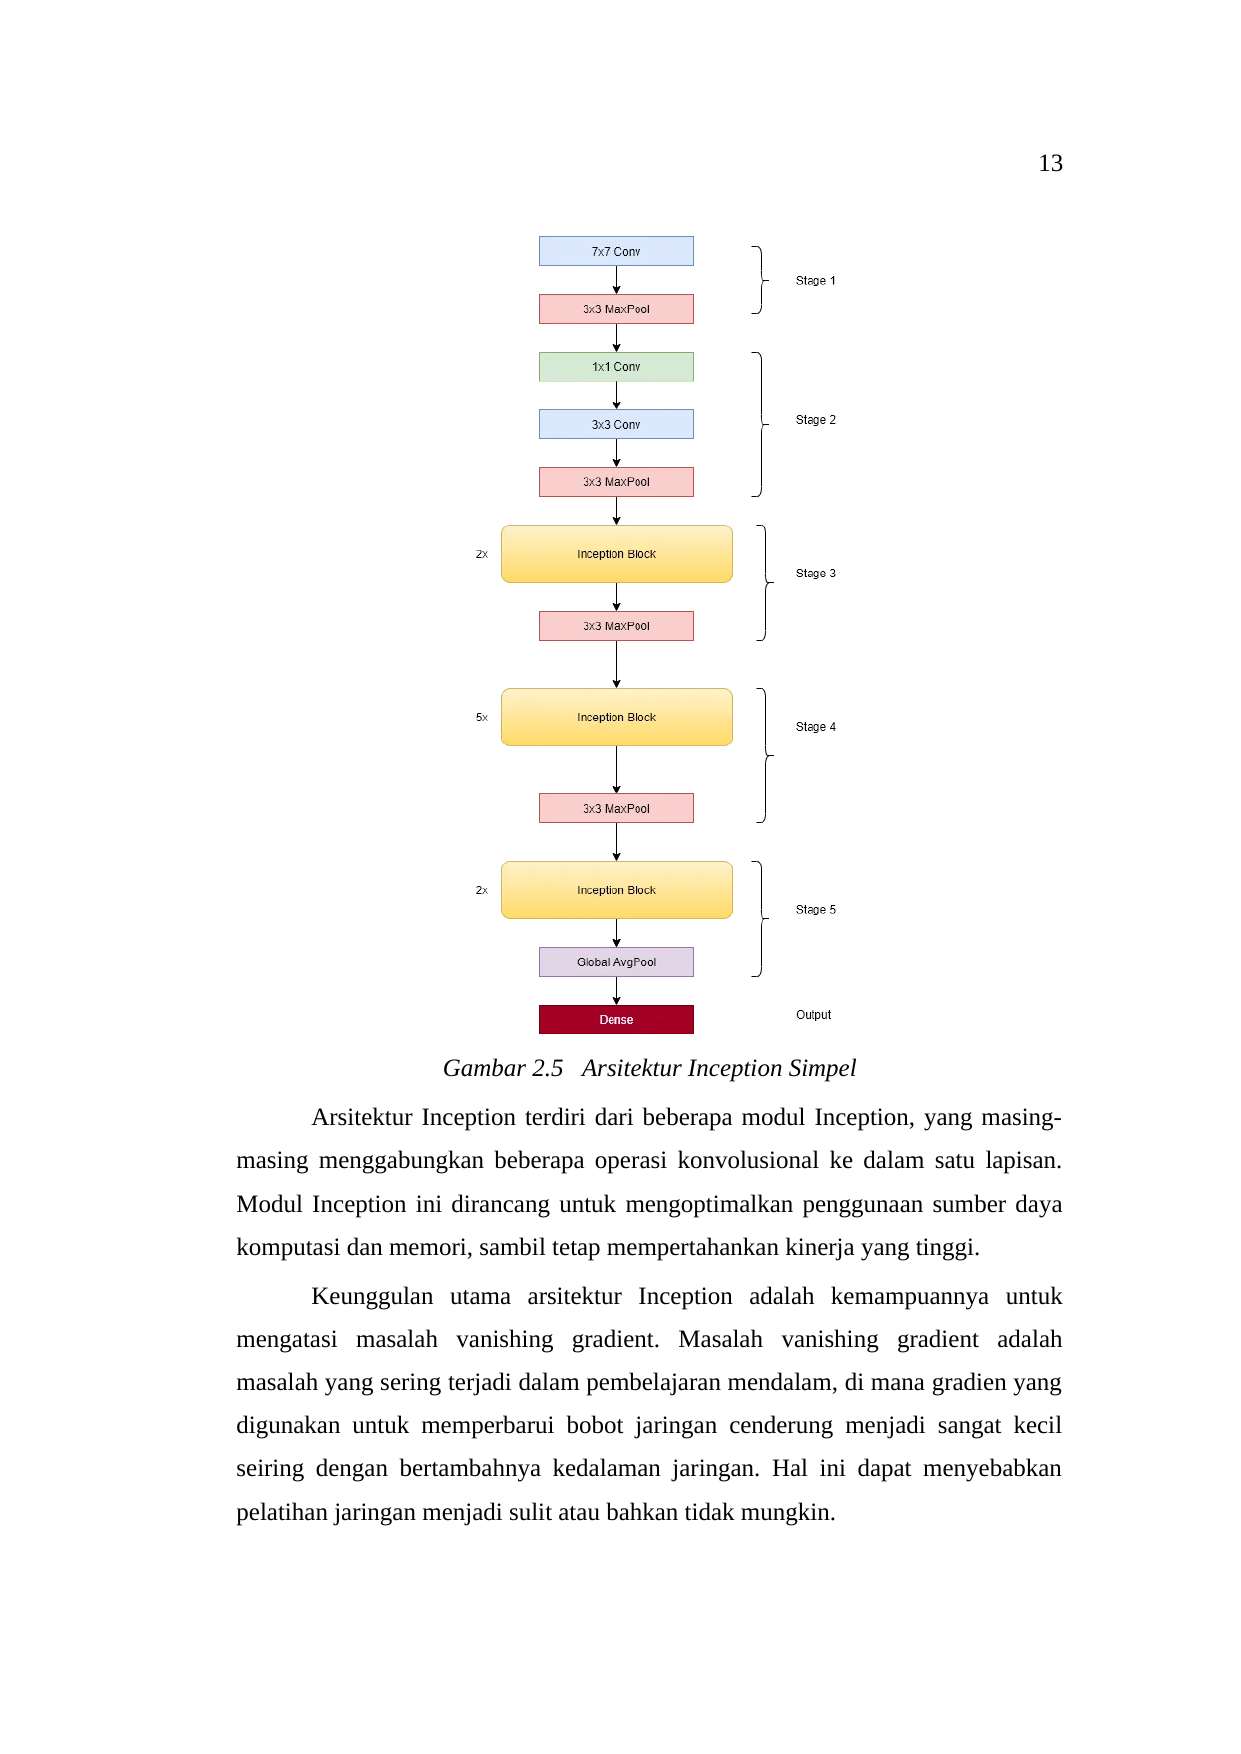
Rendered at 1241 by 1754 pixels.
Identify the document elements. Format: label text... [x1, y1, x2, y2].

text Arsitektur Inception terdiri dari beberapa modul Inception, yang masing-masing menggabungkan beberapa operasi konvolusional ke dalam satu lapisan. Modul Inception ini dirancang untuk mengoptimalkan penggunaan sumber daya komputasi dan memori, sambil tetap mempertahankan kinerja yang tinggi. [236, 1102, 1063, 1261]
text Gambar 2.5 Arsitektur Inception Simpel [236, 1053, 1063, 1082]
text Keunggulan utama arsitektur Inception adalah kemampuannya untuk mengatasi masalah vanishing gradient. Masalah vanishing gradient adalah masalah yang sering terjadi dalam pembelajaran mendalam, di mana gradien yang digunakan untuk memperbarui bobot jaringan cenderung menjadi sangat kecil seiring dengan bertambahnya kedalaman jaringan. Hal ini dapat menyebabkan pelatihan jaringan menjadi sulit atau bahkan tidak mungkin. [236, 1281, 1063, 1525]
picture [462, 236, 838, 1034]
